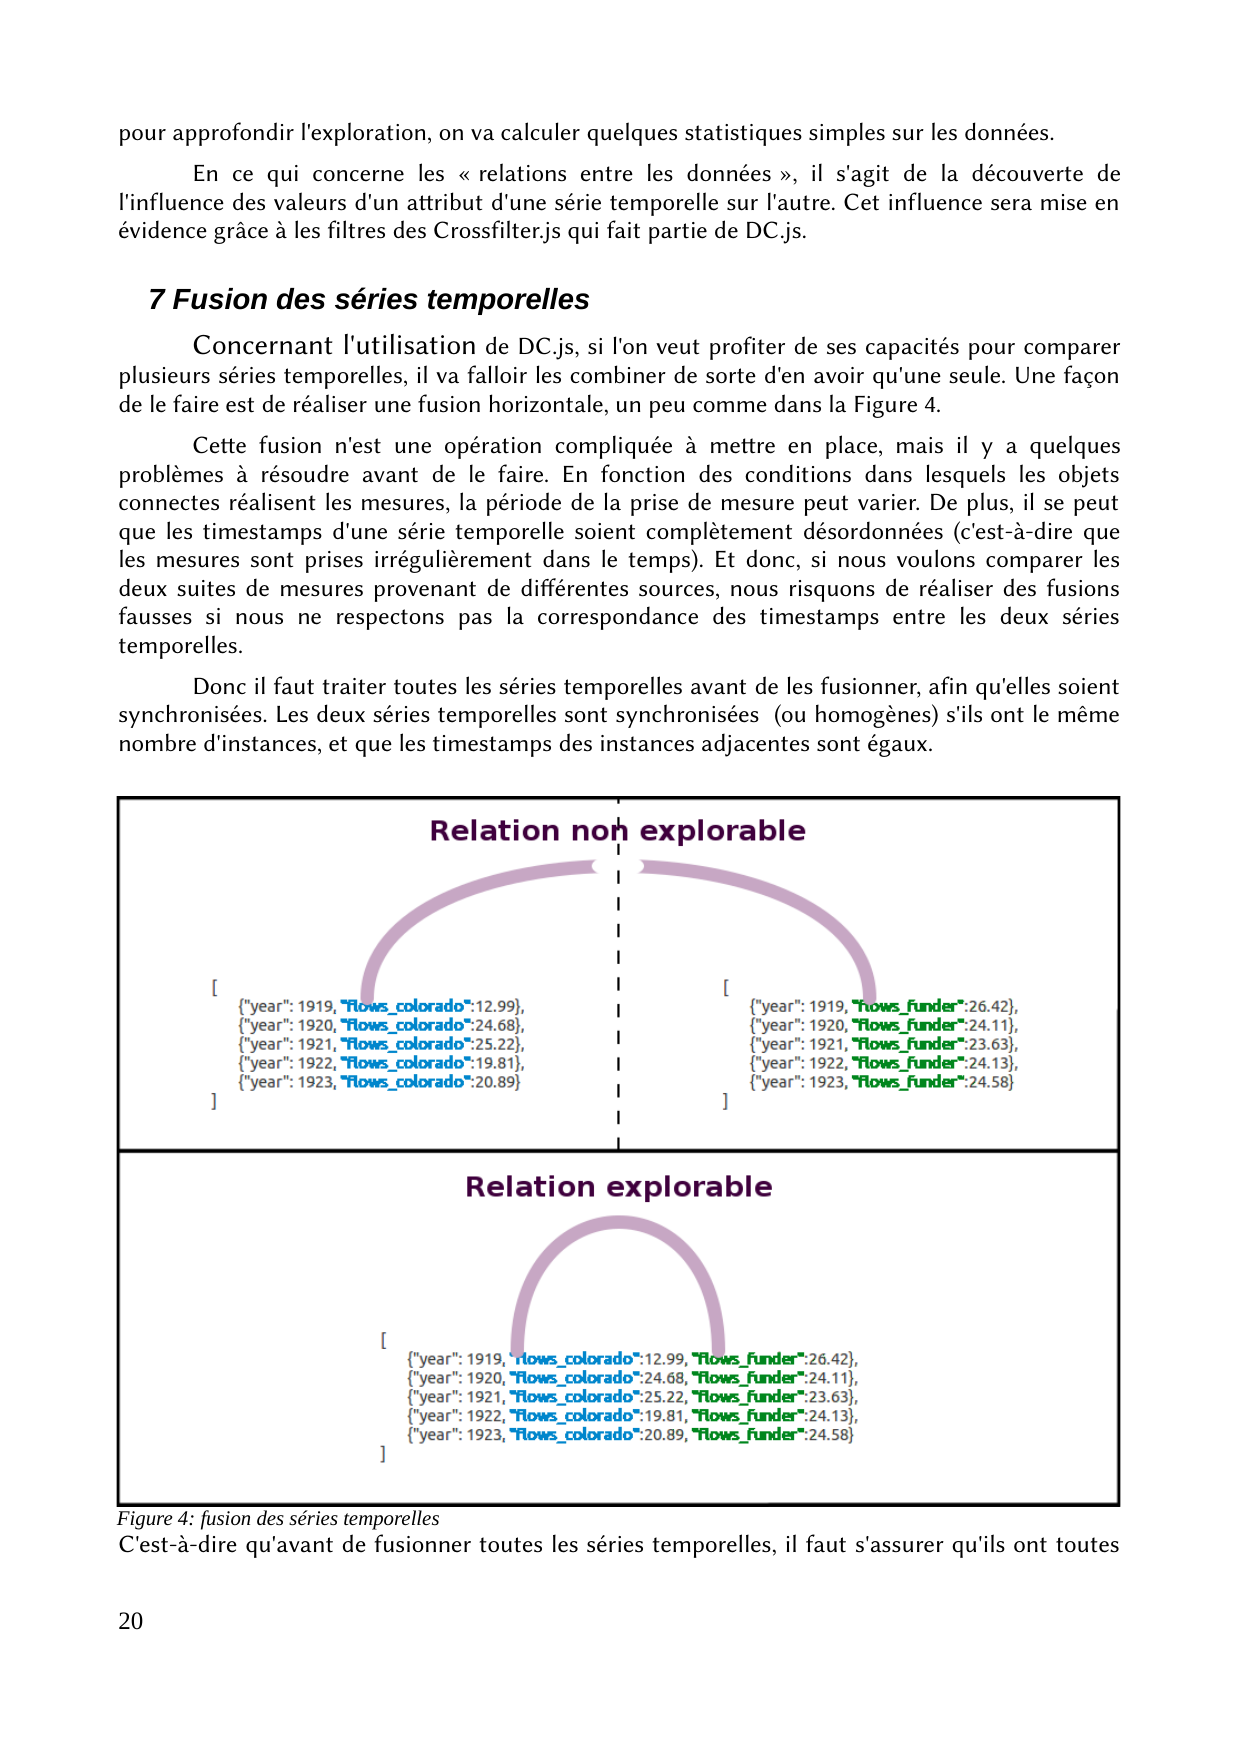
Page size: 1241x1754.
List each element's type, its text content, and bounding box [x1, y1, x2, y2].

text Cette fusion n'est une opération compliquée à mettre en place, mais il y a quelques problèmes à résoudre avant de le faire. En fonction des conditions dans lesquels les objets connectes réalisent les mesures, la période de la prise de mesure peut varier. De plus, il se peut que les timestamps d'une série temporelle soient complètement désordonnées (c'est-à-dire que les mesures sont prises irrégulièrement dans le temps). Et donc, si nous voulons comparer les deux suites de mesures provenant de différentes sources, nous risquons de réaliser des fusions fausses si nous ne respectons pas la correspondance des timestamps entre les deux séries temporelles. [118, 431, 1122, 659]
picture [116, 796, 1121, 1507]
text Donc il faut traiter toutes les séries temporelles avant de les fusionner, afin qu'elles soient synchronisées. Les deux séries temporelles sont synchronisées (ou homogènes) s'ils ont le même nombre d'instances, et que les timestamps des instances adjacentes sont égaux. [118, 672, 1122, 758]
text [117, 784, 1121, 796]
text pour approfondir l'exploration, on va calculer quelques statistiques simples sur les données. [118, 118, 1122, 147]
text Figure 4: fusion des séries temporelles [117, 1507, 1121, 1530]
text En ce qui concerne les « relations entre les données », il s'agit de la découverte de l'influence des valeurs d'un attribut d'une série temporelle sur l'autre. Cet influence sera mise en évidence grâce à les filtres des Crossfilter.js qui fait partie de DC.js. [118, 159, 1122, 245]
subtitle Fusion des séries temporelles [118, 282, 1122, 316]
text Concernant l'utilisation de DC.js, si l'on veut profiter de ses capacités pour comparer plusieurs séries temporelles, il va falloir les combiner de sorte d'en avoir qu'une seule. Une façon de le faire est de réaliser une fusion horizontale, un peu comme dans la Figure 4. [118, 328, 1122, 419]
text C'est-à-dire qu'avant de fusionner toutes les séries temporelles, il faut s'assurer qu'ils ont toutes [118, 770, 1122, 1559]
